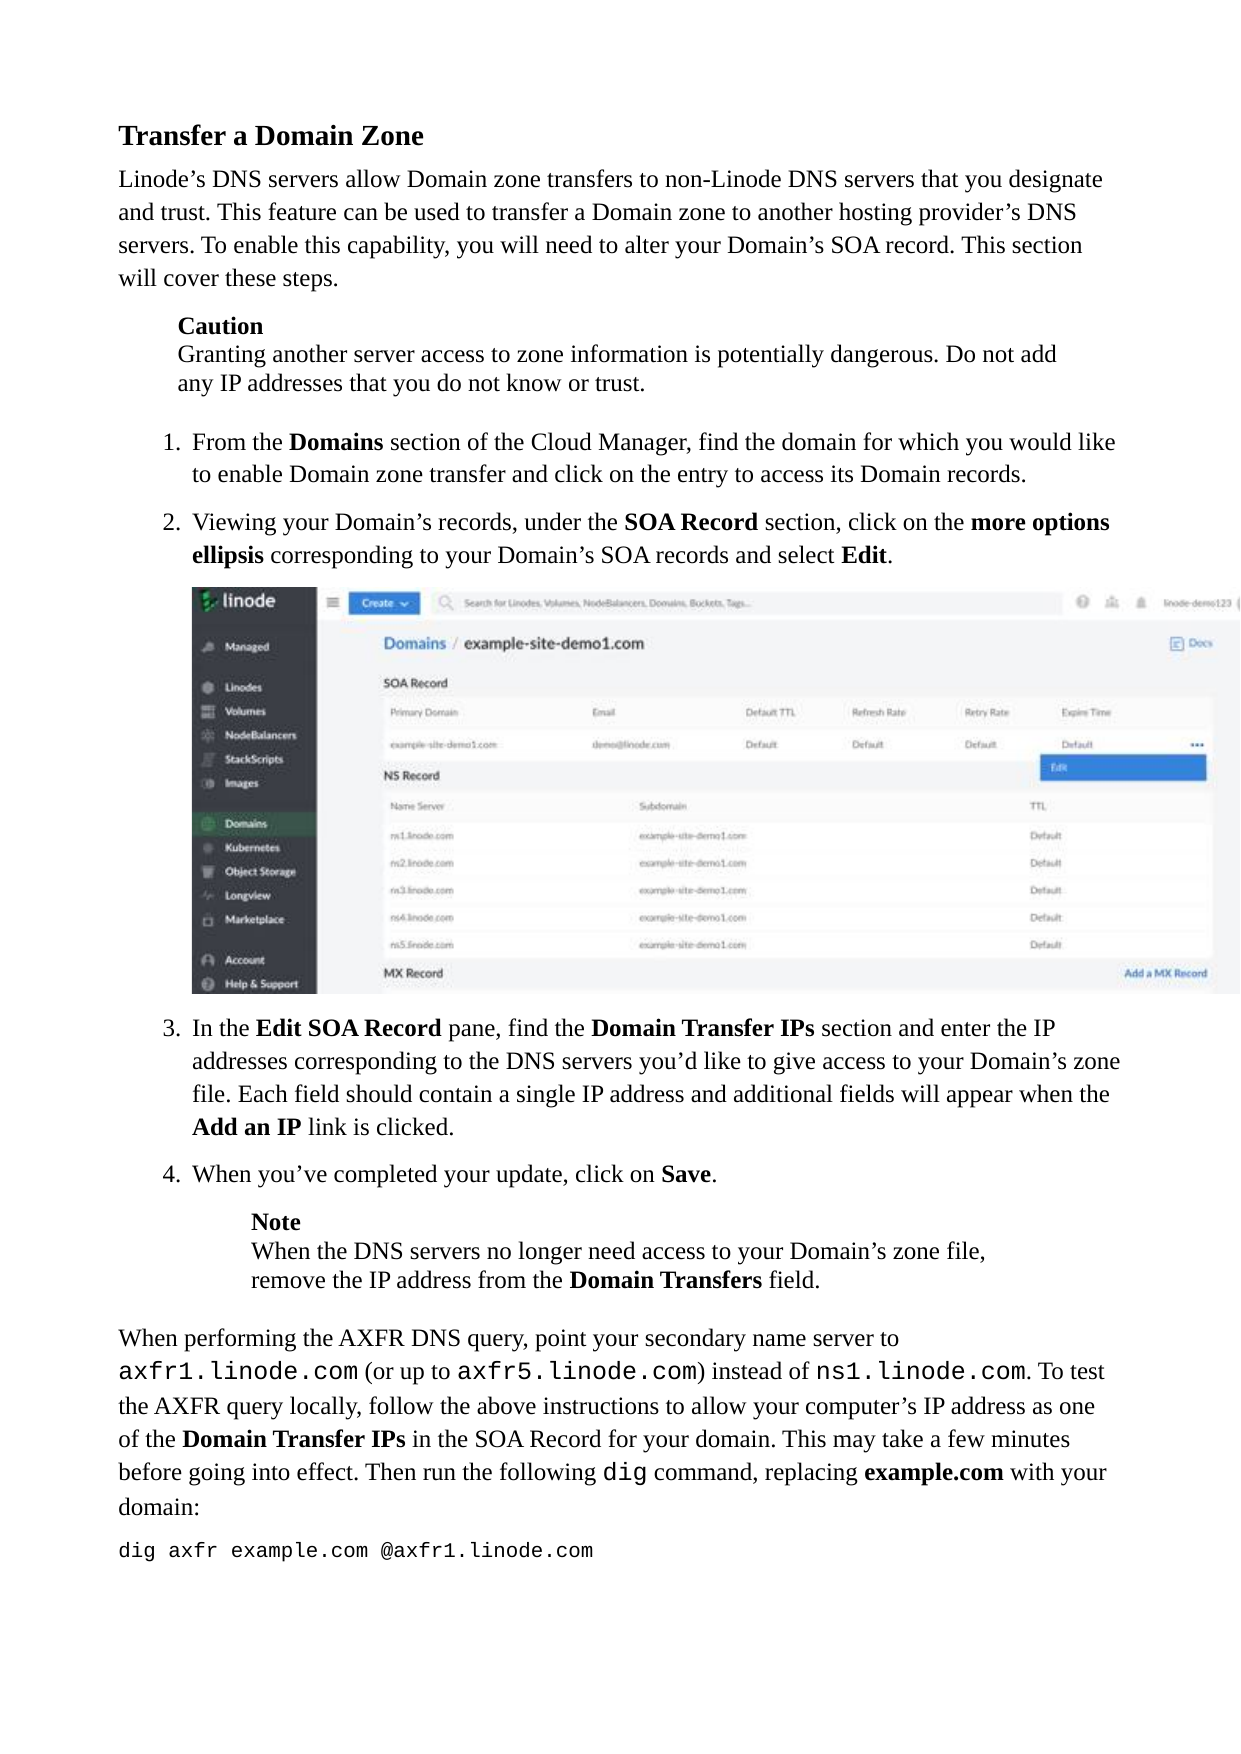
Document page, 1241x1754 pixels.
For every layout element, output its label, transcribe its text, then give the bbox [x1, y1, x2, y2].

list When the DNS servers no longer need access to your Domain’s zone file, remove the IP address from the Domain Transfers field. [221, 1236, 1063, 1293]
list From the Domains section of the Cloud Manager, find the domain for which you would like to enable Domain zone transfer and click on the entry to access its Domain records. [162, 427, 1122, 488]
text When performing the AXFR DNS query, point your secondary name server to axfr1.linode.com (or up to axfr5.linode.com) instead of ns1.linode.com. To test the AXFR query locally, follow the above instructions to allow your computer’s IP address as one of the Domain Transfer IPs in the SOA Record for your domain. This may take a few minutes before going into effect. Then run the following dig command, replacing example.com with your domain: [118, 1323, 1122, 1521]
list Viewing your Domain’s records, under the SOA Record section, click on the more options ellipsis corresponding to your Domain’s SOA records and select Edit. [162, 507, 1122, 569]
text Linode’s DNS servers allow Domain zone transfers to non-Linode DNS servers that you designate and trust. This feature can be used to transfer a Domain zone to another hosting provider’s DNS servers. To enable this capability, you will need to alter your Domain’s SOA record. This section will cover these steps. [118, 164, 1122, 292]
text Caution [177, 311, 1063, 339]
list When you’ve completed your update, click on Save. [162, 1159, 1122, 1188]
list Note [221, 1207, 1063, 1236]
list In the Edit SOA Record pane, find the Domain Transfer IPs section and enter the IP addresses corresponding to the DNS servers you’d like to give access to your Domain’s zone file. Each field should contain a single IP address and additional fields will appear when the Add an IP link is clicked. [162, 1013, 1122, 1141]
subtitle Transfer a Domain Zone [118, 118, 1122, 152]
text Granting another server access to zone information is potentially dangerous. Do not add any IP addresses that you do not know or trust. [177, 339, 1063, 397]
picture [191, 587, 1241, 994]
text dig axfr example.com @axfr1.linode.com [118, 1540, 1122, 1563]
